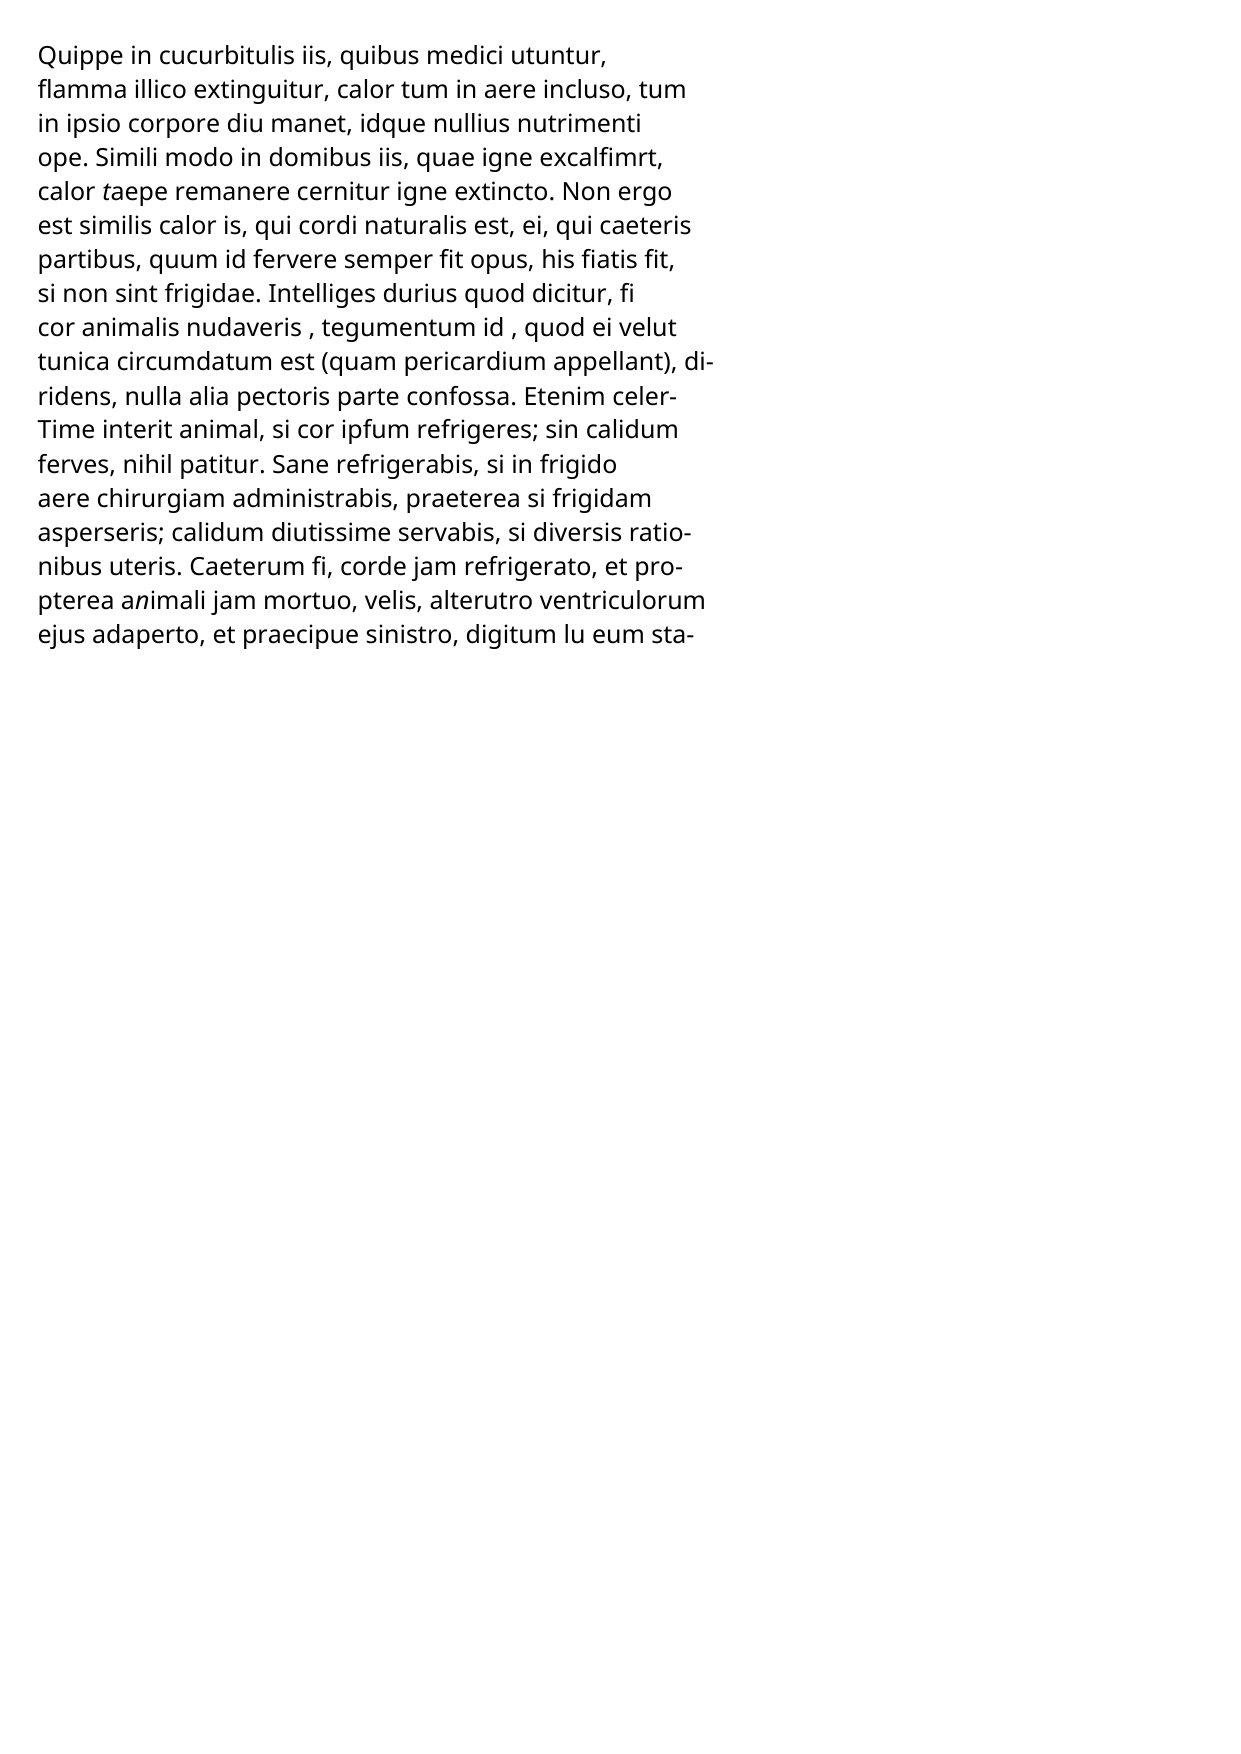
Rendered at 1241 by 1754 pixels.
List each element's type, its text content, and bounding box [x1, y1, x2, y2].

text Quippe in cucurbitulis iis, quibus medici utuntur, flamma illico extinguitur, calor tum in aere incluso, tum in ipsio corpore diu manet, idque nullius nutrimenti ope. Simili modo in domibus iis, quae igne excalfimrt, calor taepe remanere cernitur igne extincto. Non ergo est similis calor is, qui cordi naturalis est, ei, qui caeteris partibus, quum id fervere semper fit opus, his fiatis fit, si non sint frigidae. Intelliges durius quod dicitur, fi cor animalis nudaveris , tegumentum id , quod ei velut tunica circumdatum est (quam pericardium appellant), di- ridens, nulla alia pectoris parte confossa. Etenim celer- Time interit animal, si cor ipfum refrigeres; sin calidum ferves, nihil patitur. Sane refrigerabis, si in frigido aere chirurgiam administrabis, praeterea si frigidam asperseris; calidum diutissime servabis, si diversis ratio- nibus uteris. Caeterum fi, corde jam refrigerato, et pro- pterea animali jam mortuo, velis, alterutro ventriculorum ejus adaperto, et praecipue sinistro, digitum lu eum sta- [37, 37, 1203, 651]
